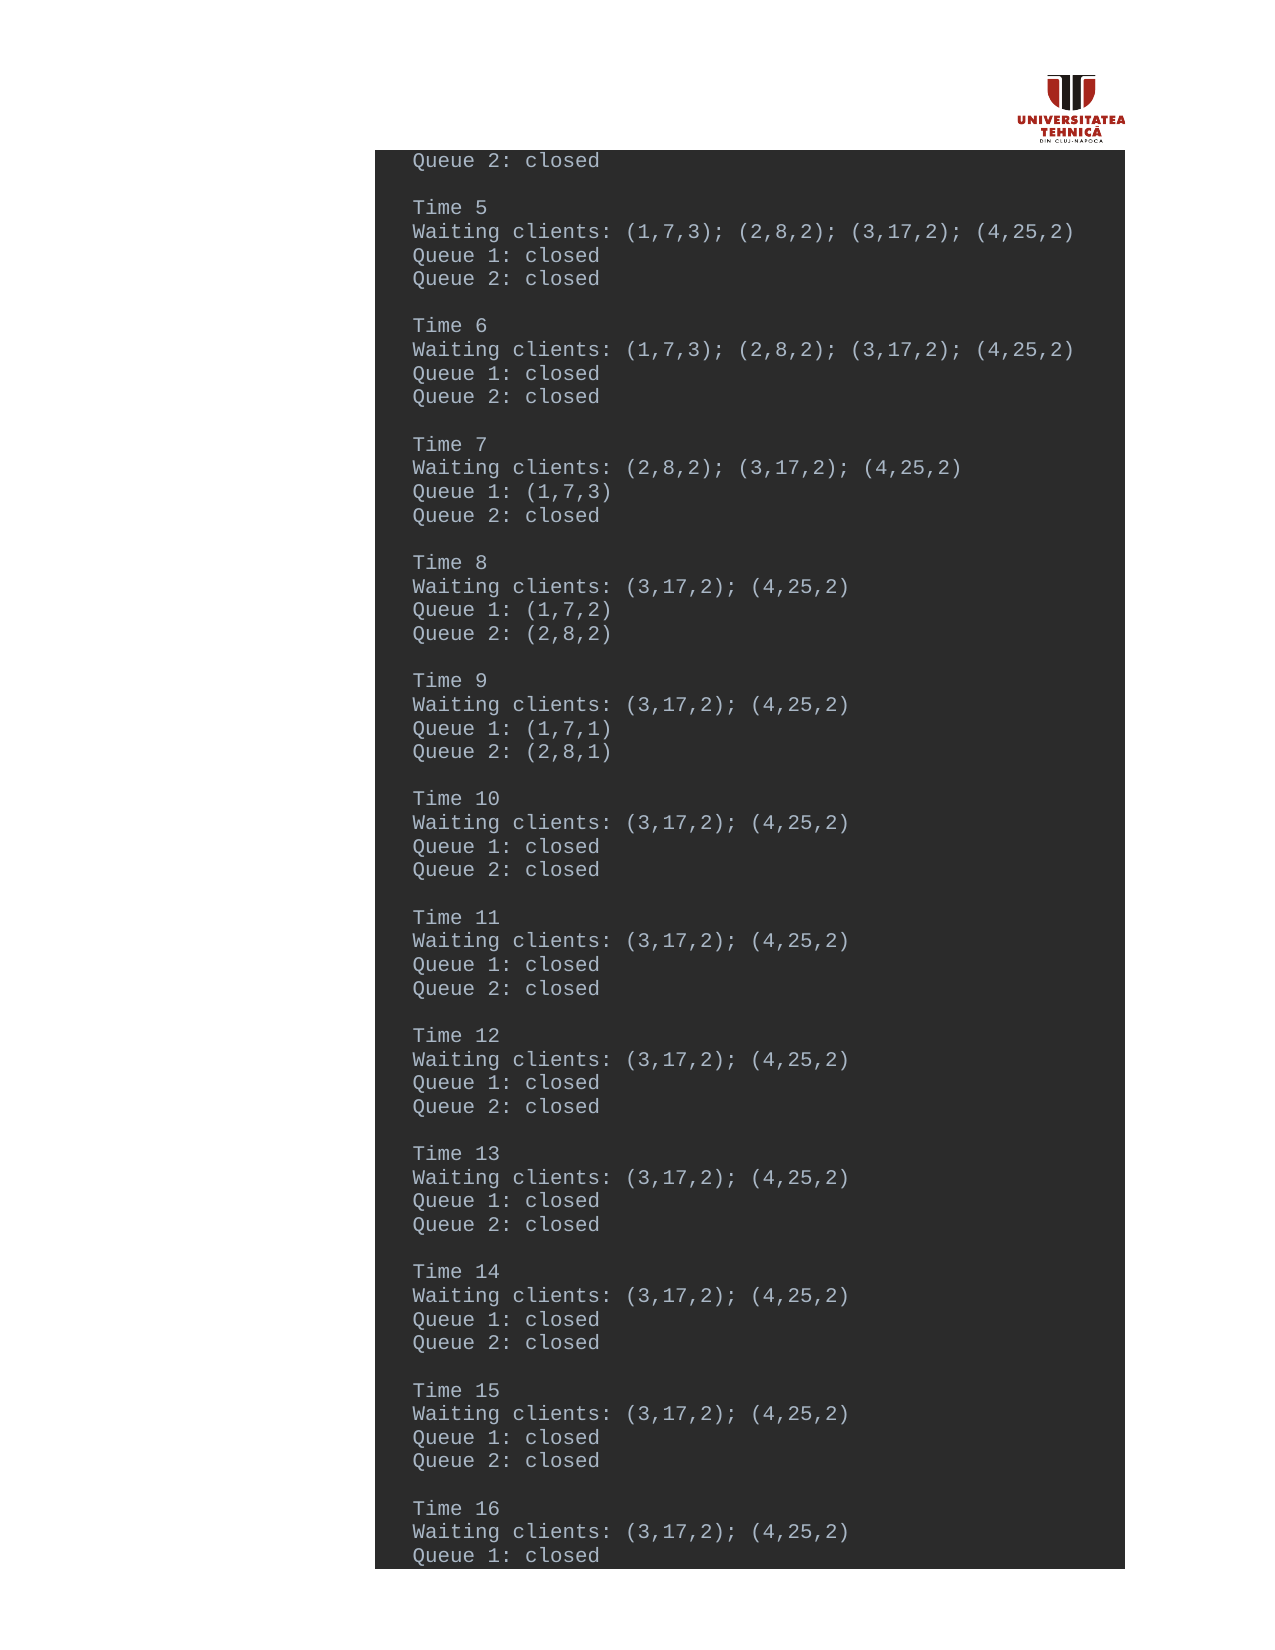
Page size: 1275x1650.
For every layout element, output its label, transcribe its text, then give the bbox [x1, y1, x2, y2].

list Queue 2: closed Time 5 Waiting clients: (1,7,3); (2,8,2); (3,17,2); (4,25,2) Queue 1: closed Queue 2: closed Time 6 Waiting clients: (1,7,3); (2,8,2); (3,17,2); (4,25,2) Queue 1: closed Queue 2: closed Time 7 Waiting clients: (2,8,2); (3,17,2); (4,25,2) Queue 1: (1,7,3) Queue 2: closed Time 8 Waiting clients: (3,17,2); (4,25,2) Queue 1: (1,7,2) Queue 2: (2,8,2) Time 9 Waiting clients: (3,17,2); (4,25,2) Queue 1: (1,7,1) Queue 2: (2,8,1) Time 10 Waiting clients: (3,17,2); (4,25,2) Queue 1: closed Queue 2: closed Time 11 Waiting clients: (3,17,2); (4,25,2) Queue 1: closed Queue 2: closed Time 12 Waiting clients: (3,17,2); (4,25,2) Queue 1: closed Queue 2: closed Time 13 Waiting clients: (3,17,2); (4,25,2) Queue 1: closed Queue 2: closed Time 14 Waiting clients: (3,17,2); (4,25,2) Queue 1: closed Queue 2: closed Time 15 Waiting clients: (3,17,2); (4,25,2) Queue 1: closed Queue 2: closed Time 16 Waiting clients: (3,17,2); (4,25,2) Queue 1: closed [375, 150, 1125, 1569]
